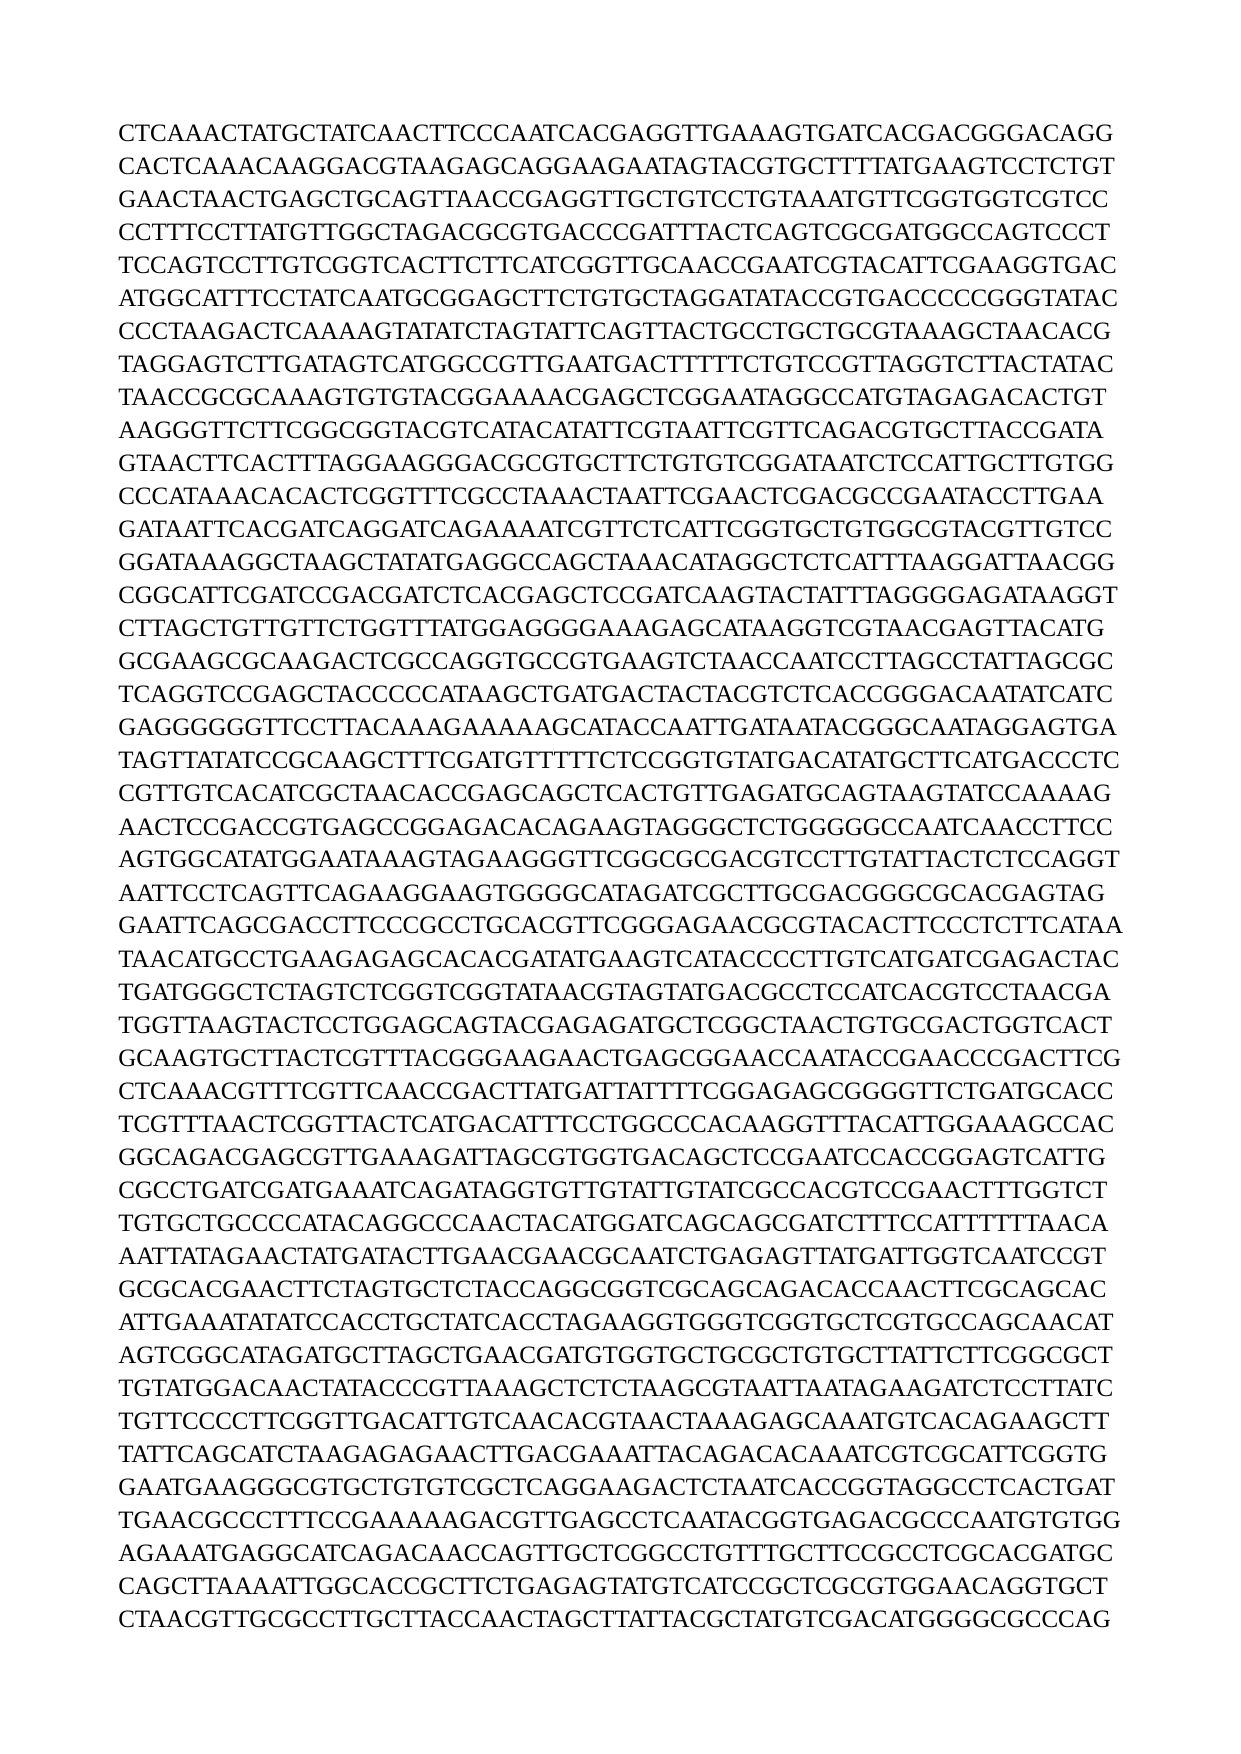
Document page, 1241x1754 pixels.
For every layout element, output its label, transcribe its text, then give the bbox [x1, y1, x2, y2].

text CTCAAACTATGCTATCAACTTCCCAATCACGAGGTTGAAAGTGATCACGACGGGACAGGCACTCAAACAAGGACGTAAGAGCAGGAAGAATAGTACGTGCTTTTATGAAGTCCTCTGTGAACTAACTGAGCTGCAGTTAACCGAGGTTGCTGTCCTGTAAATGTTCGGTGGTCGTCCCCTTTCCTTATGTTGGCTAGACGCGTGACCCGATTTACTCAGTCGCGATGGCCAGTCCCTTCCAGTCCTTGTCGGTCACTTCTTCATCGGTTGCAACCGAATCGTACATTCGAAGGTGACATGGCATTTCCTATCAATGCGGAGCTTCTGTGCTAGGATATACCGTGACCCCCGGGTATACCCCTAAGACTCAAAAGTATATCTAGTATTCAGTTACTGCCTGCTGCGTAAAGCTAACACGTAGGAGTCTTGATAGTCATGGCCGTTGAATGACTTTTTCTGTCCGTTAGGTCTTACTATACTAACCGCGCAAAGTGTGTACGGAAAACGAGCTCGGAATAGGCCATGTAGAGACACTGTAAGGGTTCTTCGGCGGTACGTCATACATATTCGTAATTCGTTCAGACGTGCTTACCGATAGTAACTTCACTTTAGGAAGGGACGCGTGCTTCTGTGTCGGATAATCTCCATTGCTTGTGGCCCATAAACACACTCGGTTTCGCCTAAACTAATTCGAACTCGACGCCGAATACCTTGAAGATAATTCACGATCAGGATCAGAAAATCGTTCTCATTCGGTGCTGTGGCGTACGTTGTCCGGATAAAGGCTAAGCTATATGAGGCCAGCTAAACATAGGCTCTCATTTAAGGATTAACGGCGGCATTCGATCCGACGATCTCACGAGCTCCGATCAAGTACTATTTAGGGGAGATAAGGTCTTAGCTGTTGTTCTGGTTTATGGAGGGGAAAGAGCATAAGGTCGTAACGAGTTACATGGCGAAGCGCAAGACTCGCCAGGTGCCGTGAAGTCTAACCAATCCTTAGCCTATTAGCGCTCAGGTCCGAGCTACCCCCATAAGCTGATGACTACTACGTCTCACCGGGACAATATCATCGAGGGGGGTTCCTTACAAAGAAAAAGCATACCAATTGATAATACGGGCAATAGGAGTGATAGTTATATCCGCAAGCTTTCGATGTTTTTCTCCGGTGTATGACATATGCTTCATGACCCTCCGTTGTCACATCGCTAACACCGAGCAGCTCACTGTTGAGATGCAGTAAGTATCCAAAAGAACTCCGACCGTGAGCCGGAGACACAGAAGTAGGGCTCTGGGGGCCAATCAACCTTCCAGTGGCATATGGAATAAAGTAGAAGGGTTCGGCGCGACGTCCTTGTATTACTCTCCAGGTAATTCCTCAGTTCAGAAGGAAGTGGGGCATAGATCGCTTGCGACGGGCGCACGAGTAGGAATTCAGCGACCTTCCCGCCTGCACGTTCGGGAGAACGCGTACACTTCCCTCTTCATAATAACATGCCTGAAGAGAGCACACGATATGAAGTCATACCCCTTGTCATGATCGAGACTACTGATGGGCTCTAGTCTCGGTCGGTATAACGTAGTATGACGCCTCCATCACGTCCTAACGATGGTTAAGTACTCCTGGAGCAGTACGAGAGATGCTCGGCTAACTGTGCGACTGGTCACTGCAAGTGCTTACTCGTTTACGGGAAGAACTGAGCGGAACCAATACCGAACCCGACTTCGCTCAAACGTTTCGTTCAACCGACTTATGATTATTTTCGGAGAGCGGGGTTCTGATGCACCTCGTTTAACTCGGTTACTCATGACATTTCCTGGCCCACAAGGTTTACATTGGAAAGCCACGGCAGACGAGCGTTGAAAGATTAGCGTGGTGACAGCTCCGAATCCACCGGAGTCATTGCGCCTGATCGATGAAATCAGATAGGTGTTGTATTGTATCGCCACGTCCGAACTTTGGTCTTGTGCTGCCCCATACAGGCCCAACTACATGGATCAGCAGCGATCTTTCCATTTTTTAACAAATTATAGAACTATGATACTTGAACGAACGCAATCTGAGAGTTATGATTGGTCAATCCGTGCGCACGAACTTCTAGTGCTCTACCAGGCGGTCGCAGCAGACACCAACTTCGCAGCACATTGAAATATATCCACCTGCTATCACCTAGAAGGTGGGTCGGTGCTCGTGCCAGCAACATAGTCGGCATAGATGCTTAGCTGAACGATGTGGTGCTGCGCTGTGCTTATTCTTCGGCGCTTGTATGGACAACTATACCCGTTAAAGCTCTCTAAGCGTAATTAATAGAAGATCTCCTTATCTGTTCCCCTTCGGTTGACATTGTCAACACGTAACTAAAGAGCAAATGTCACAGAAGCTTTATTCAGCATCTAAGAGAGAACTTGACGAAATTACAGACACAAATCGTCGCATTCGGTGGAATGAAGGGCGTGCTGTGTCGCTCAGGAAGACTCTAATCACCGGTAGGCCTCACTGATTGAACGCCCTTTCCGAAAAAGACGTTGAGCCTCAATACGGTGAGACGCCCAATGTGTGGAGAAATGAGGCATCAGACAACCAGTTGCTCGGCCTGTTTGCTTCCGCCTCGCACGATGCCAGCTTAAAATTGGCACCGCTTCTGAGAGTATGTCATCCGCTCGCGTGGAACAGGTGCTCTAACGTTGCGCCTTGCTTACCAACTAGCTTATTACGCTATGTCGACATGGGGCGCCCAG [118, 118, 1122, 1633]
